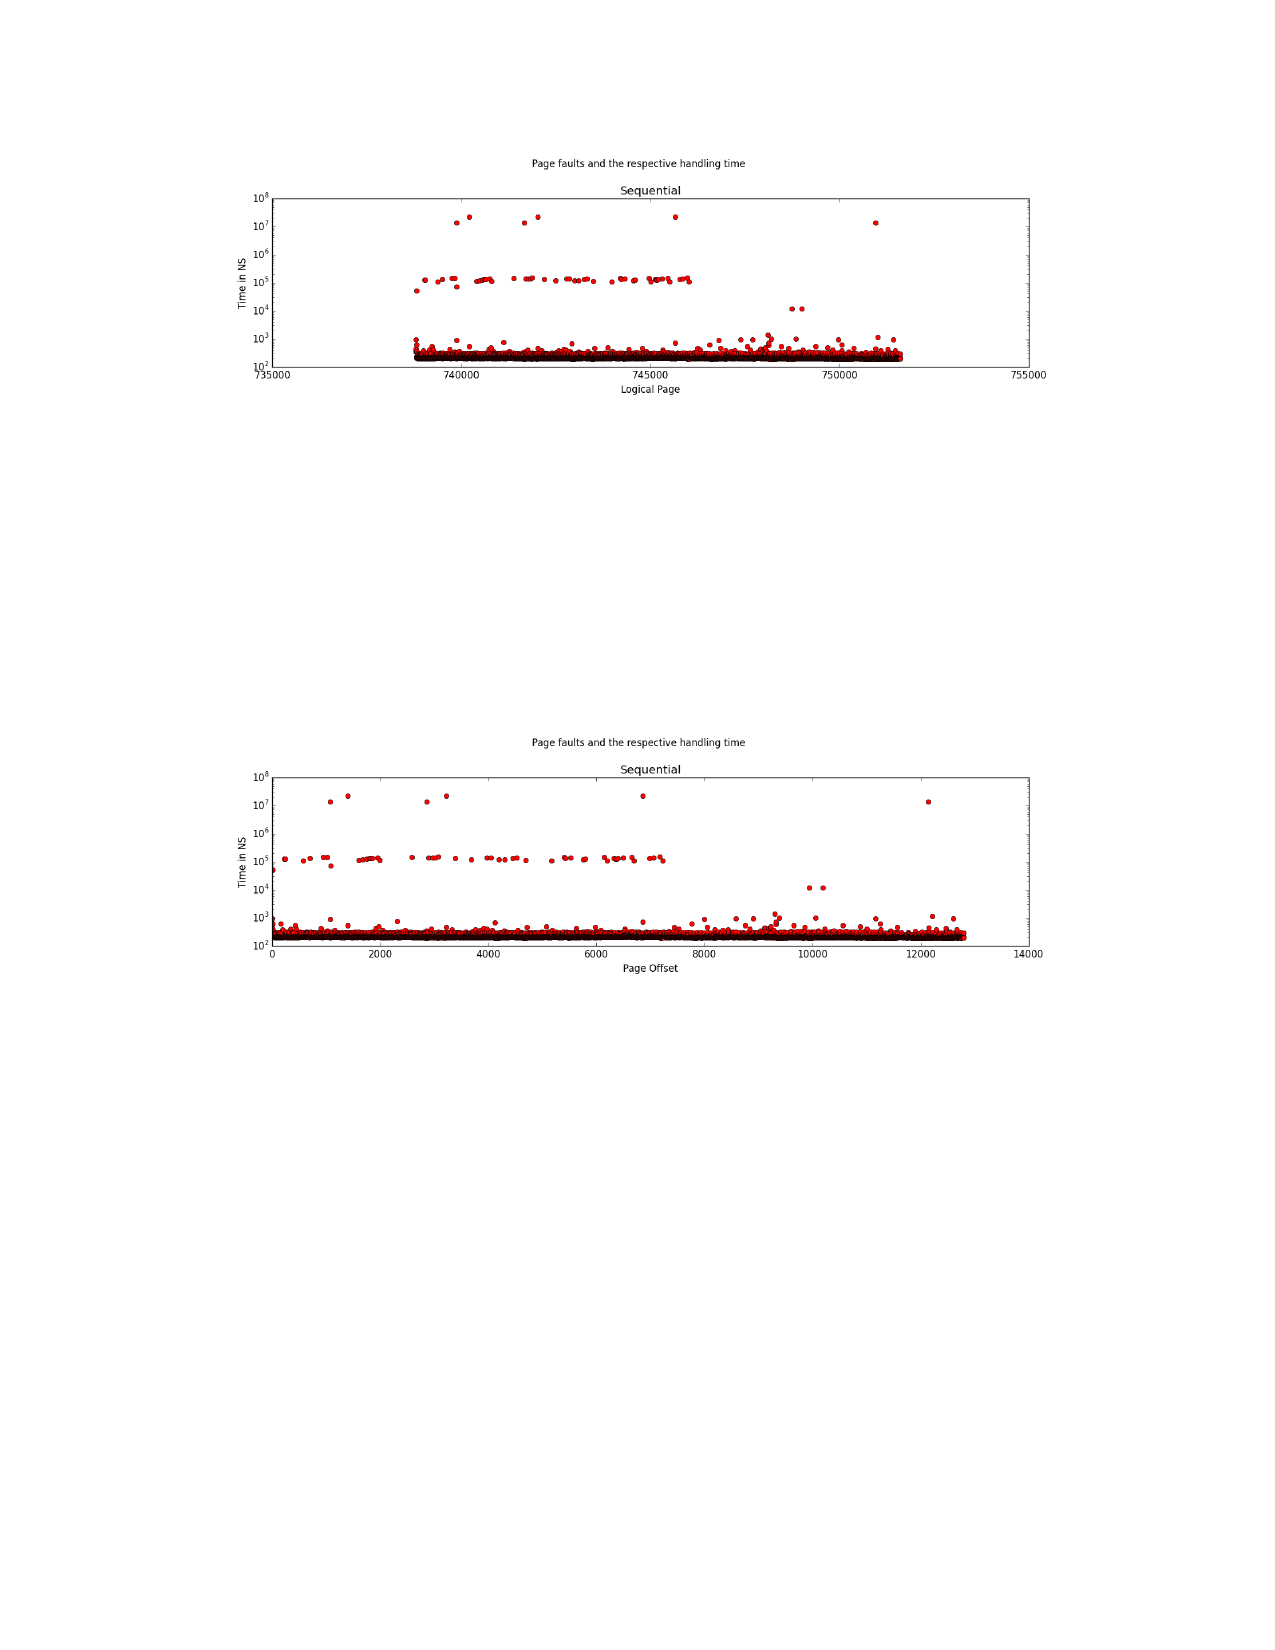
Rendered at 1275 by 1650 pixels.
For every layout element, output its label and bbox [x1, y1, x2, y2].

picture [150, 729, 1125, 1222]
picture [150, 150, 1125, 643]
